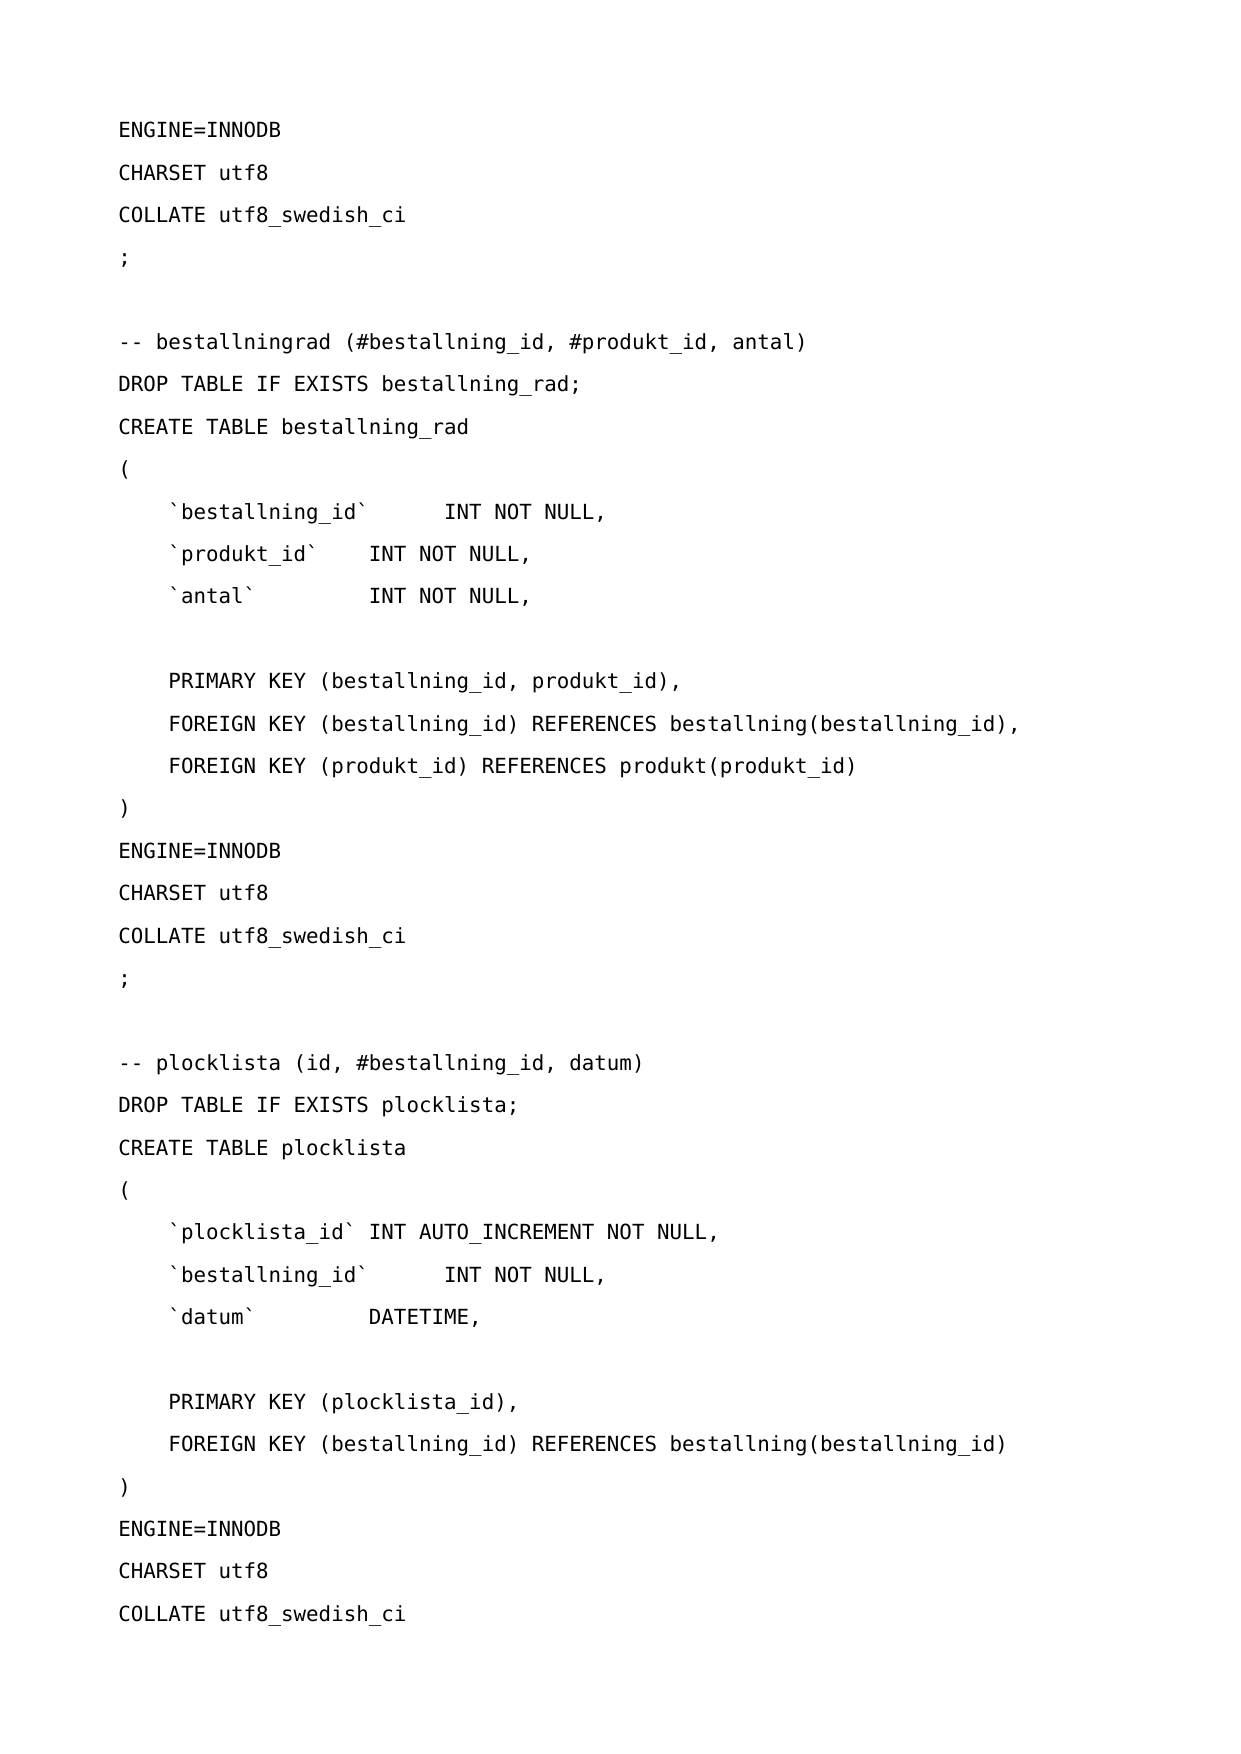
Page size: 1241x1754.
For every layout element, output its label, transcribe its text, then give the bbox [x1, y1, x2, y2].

text PRIMARY KEY (plocklista_id), [118, 1390, 1122, 1414]
text `plocklista_id` INT AUTO_INCREMENT NOT NULL, [118, 1220, 1122, 1245]
text CHARSET utf8 [118, 161, 1122, 185]
text ( [118, 457, 1122, 482]
text ) [118, 796, 1122, 821]
text ( [118, 1178, 1122, 1202]
text CREATE TABLE bestallning_rad [118, 415, 1122, 439]
text COLLATE utf8_swedish_ci [118, 1602, 1122, 1626]
text ) [118, 1475, 1122, 1499]
text `datum` DATETIME, [118, 1305, 1122, 1329]
text `bestallning_id` INT NOT NULL, [118, 500, 1122, 524]
text ; [118, 966, 1122, 990]
text `antal` INT NOT NULL, [118, 584, 1122, 609]
text ENGINE=INNODB [118, 118, 1122, 142]
text COLLATE utf8_swedish_ci [118, 203, 1122, 227]
text CHARSET utf8 [118, 881, 1122, 906]
text -- plocklista (id, #bestallning_id, datum) [118, 1051, 1122, 1075]
text `produkt_id` INT NOT NULL, [118, 542, 1122, 566]
text ; [118, 245, 1122, 269]
text DROP TABLE IF EXISTS bestallning_rad; [118, 372, 1122, 397]
text FOREIGN KEY (bestallning_id) REFERENCES bestallning(bestallning_id) [118, 1432, 1122, 1457]
text `bestallning_id` INT NOT NULL, [118, 1263, 1122, 1287]
text DROP TABLE IF EXISTS plocklista; [118, 1093, 1122, 1117]
text COLLATE utf8_swedish_ci [118, 924, 1122, 948]
text FOREIGN KEY (bestallning_id) REFERENCES bestallning(bestallning_id), [118, 712, 1122, 736]
text -- bestallningrad (#bestallning_id, #produkt_id, antal) [118, 330, 1122, 354]
text PRIMARY KEY (bestallning_id, produkt_id), [118, 669, 1122, 693]
text ENGINE=INNODB [118, 1517, 1122, 1541]
text ENGINE=INNODB [118, 839, 1122, 863]
text FOREIGN KEY (produkt_id) REFERENCES produkt(produkt_id) [118, 754, 1122, 778]
text CHARSET utf8 [118, 1559, 1122, 1584]
text CREATE TABLE plocklista [118, 1136, 1122, 1160]
